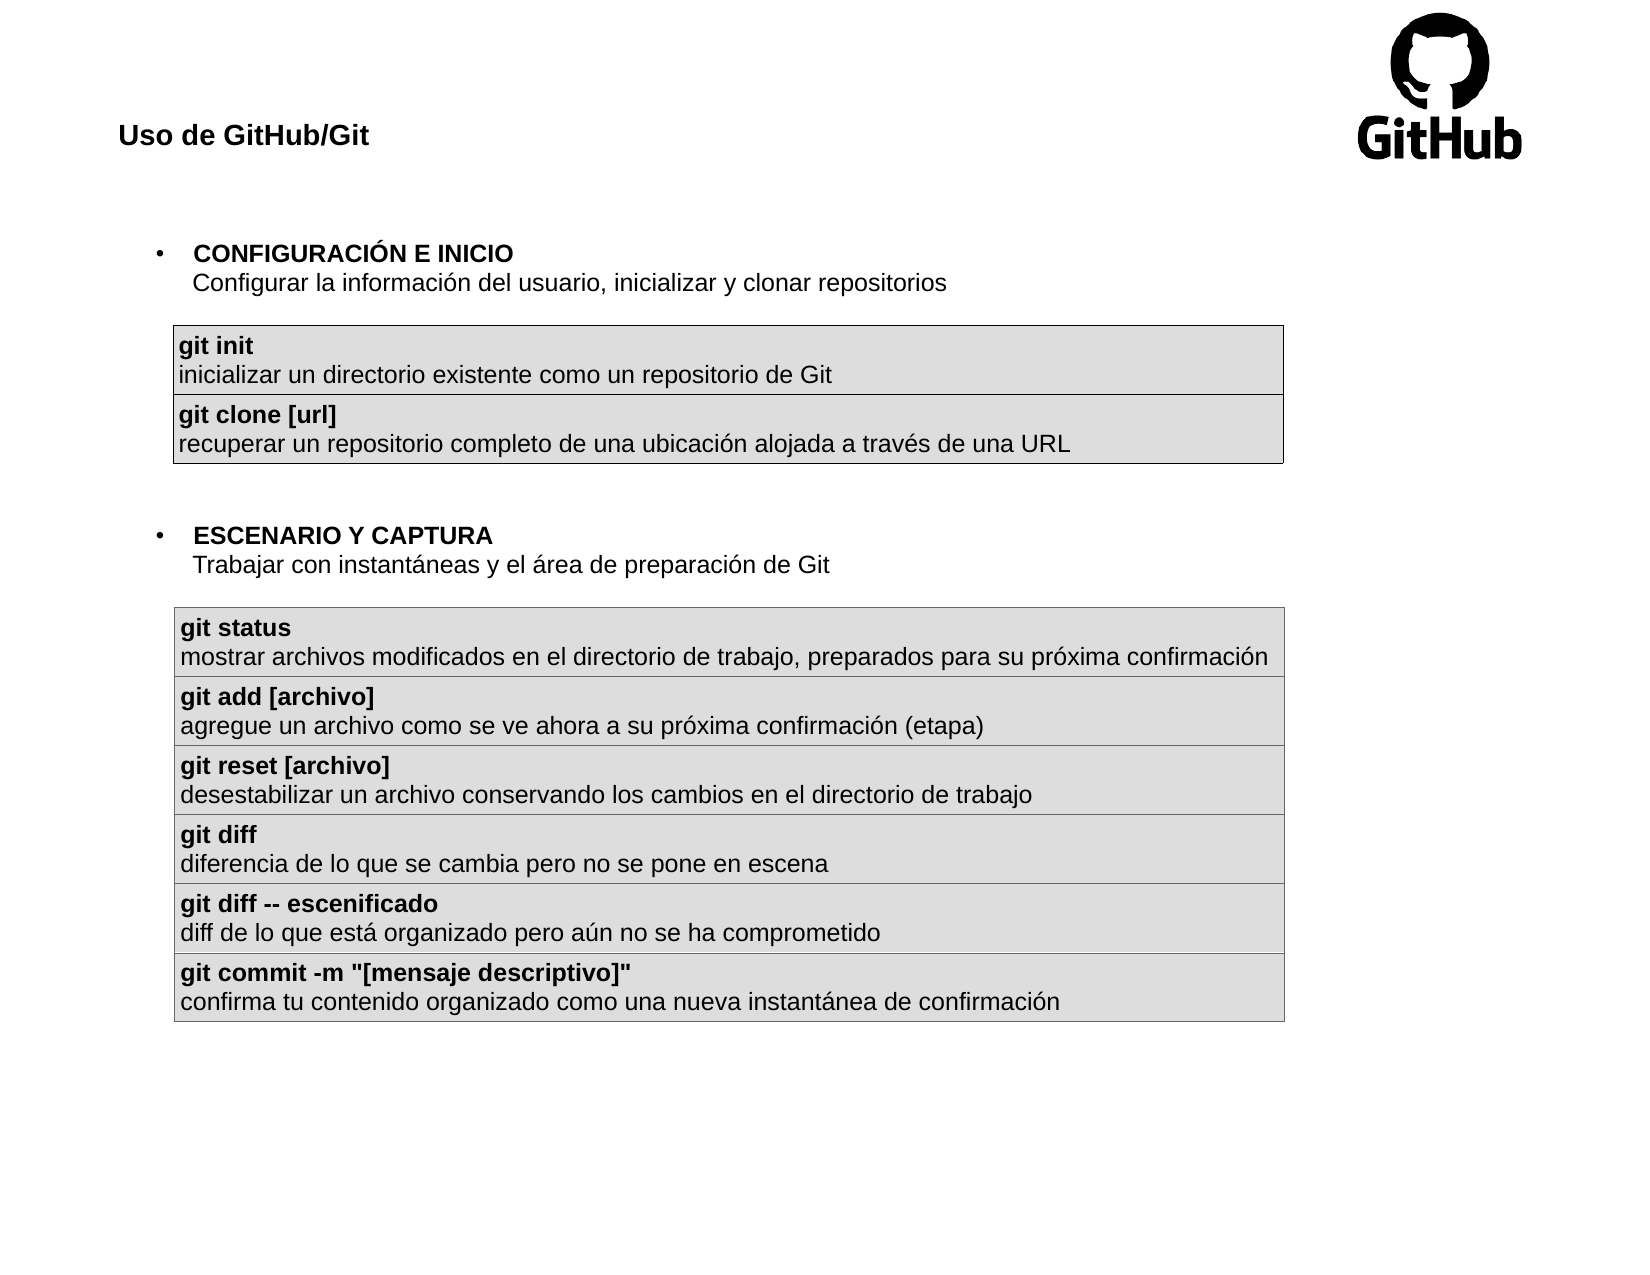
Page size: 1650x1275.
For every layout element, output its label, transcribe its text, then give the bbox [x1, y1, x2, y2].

table_cell git diff diferencia de lo que se cambia pero no se pone en escena [175, 815, 1284, 883]
table_header git status mostrar archivos modificados en el directorio de trabajo, preparados para su próxima confirmación [175, 608, 1284, 676]
table_cell git add [archivo] agregue un archivo como se ve ahora a su próxima confirmación (etapa) [175, 677, 1284, 745]
list ESCENARIO Y CAPTURA [156, 521, 1532, 549]
table_cell git commit -m "[mensaje descriptivo]" confirma tu contenido organizado como una nueva instantánea de confirmación [175, 954, 1284, 1021]
table_cell git clone [url] recuperar un repositorio completo de una ubicación alojada a través de una URL [174, 395, 1283, 463]
text Configurar la información del usuario, inicializar y clonar repositorios [118, 267, 1532, 296]
list CONFIGURACIÓN E INICIO [156, 239, 1532, 267]
table_cell git reset [archivo] desestabilizar un archivo conservando los cambios en el directorio de trabajo [175, 746, 1284, 814]
table_cell git diff -- escenificado diff de lo que está organizado pero aún no se ha comprometido [175, 884, 1284, 952]
table_header git init inicializar un directorio existente como un repositorio de Git [174, 326, 1283, 394]
text Trabajar con instantáneas y el área de preparación de Git [118, 549, 1532, 578]
picture [1305, 10, 1574, 161]
